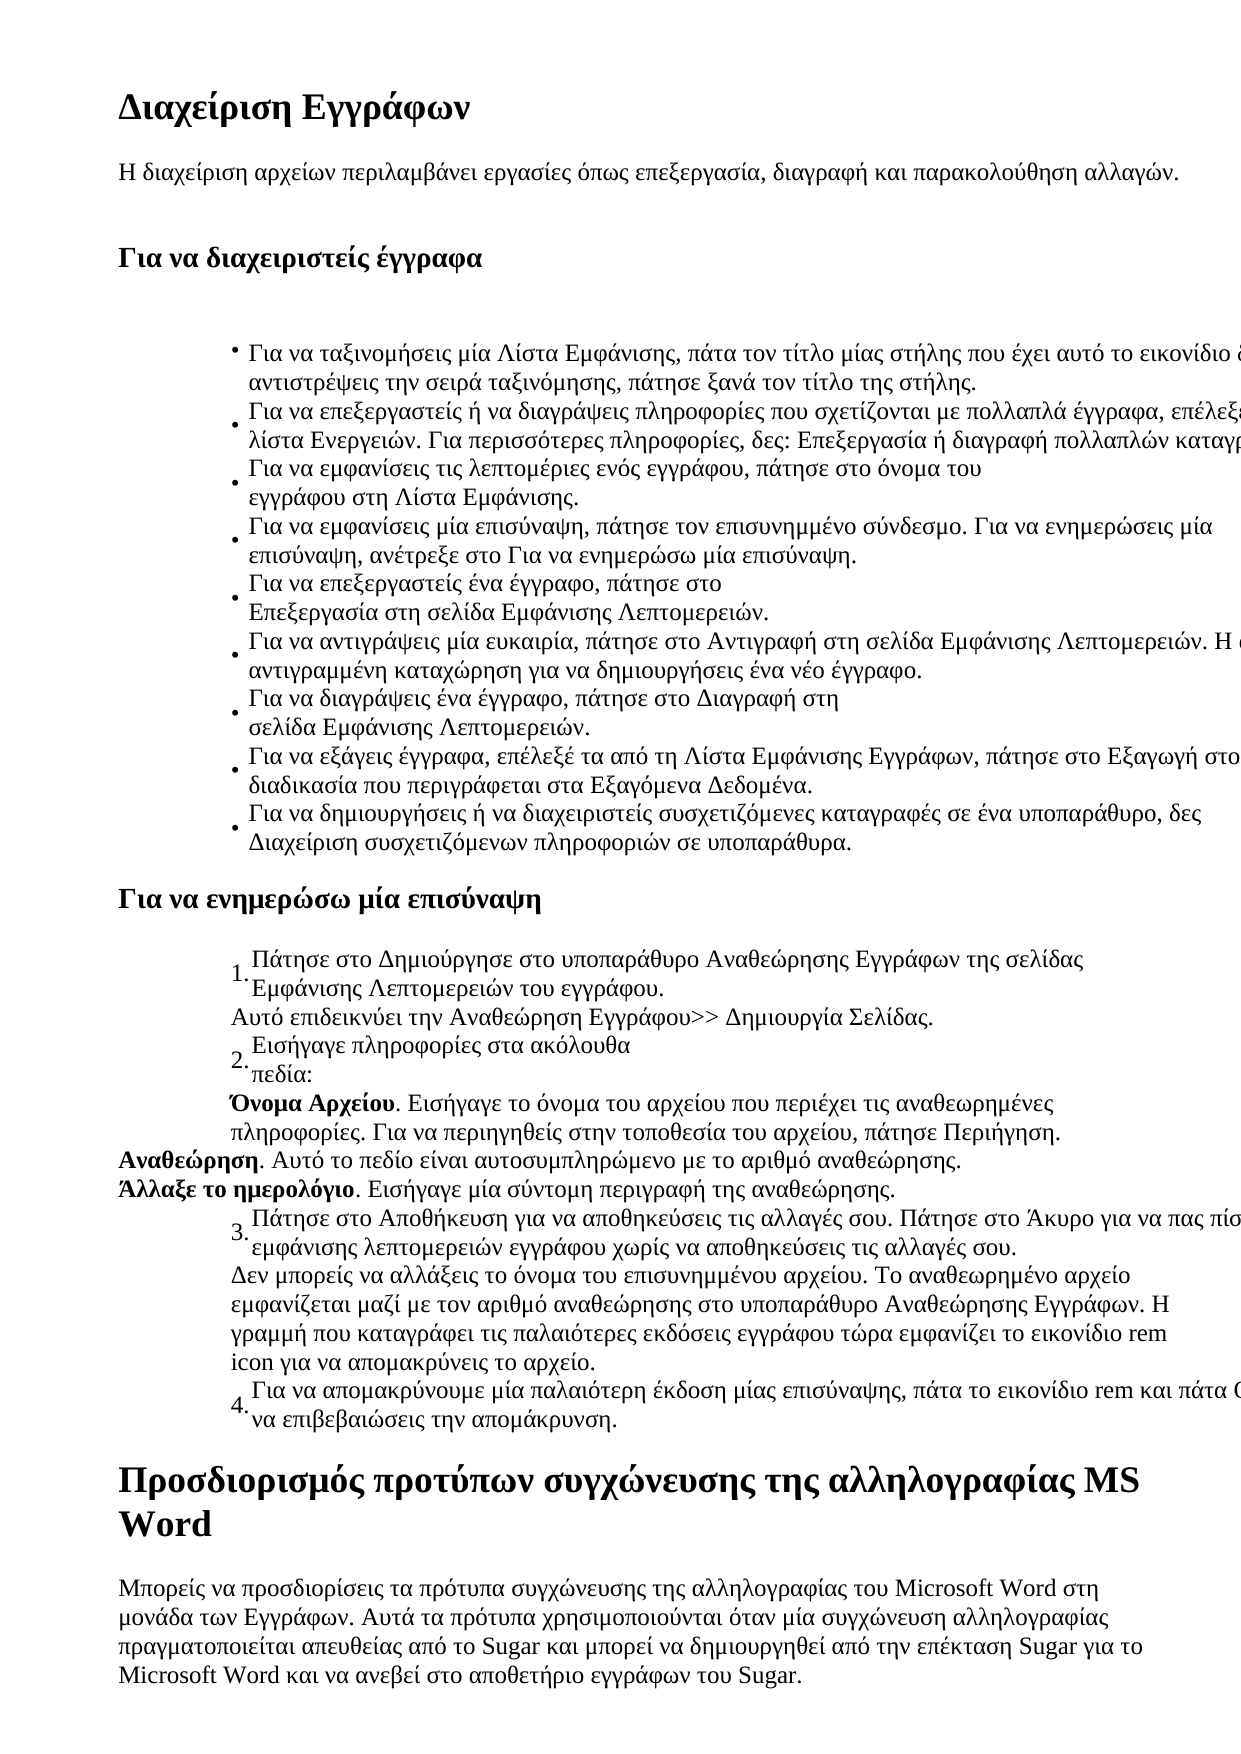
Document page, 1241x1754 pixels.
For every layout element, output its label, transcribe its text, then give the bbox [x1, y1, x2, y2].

table_header • [231, 684, 248, 741]
table_header Για να εξάγεις έγγραφα, επέλεξέ τα από τη Λίστα Εμφάνισης Εγγράφων, πάτησε στο Εξαγωγή στο αναδιπλώμενη λίστα Ενεργειών και ακολούθησε τη διαδικασία που περιγράφεται στα Εξαγόμενα Δεδομένα. [248, 741, 1240, 798]
table_header 2. [231, 1030, 251, 1088]
table_header Για να εμφανίσεις τις λεπτομέριες ενός εγγράφου, πάτησε στο όνομα του εγγράφου στη Λίστα Εμφάνισης. [248, 454, 1017, 511]
subtitle Για να ενημερώσω μία επισύναψη [118, 881, 1181, 914]
text Δεν μπορείς να αλλάξεις το όνομα του επισυνημμένου αρχείου. Το αναθεωρημένο αρχείο εμφανίζεται μαζί με τον αριθμό αναθεώρησης στο υποπαράθυρο Αναθεώρησης Εγγράφων. Η γραμμή που καταγράφει τις παλαιότερες εκδόσεις εγγράφου τώρα εμφανίζει το εικονίδιο rem icon για να απομακρύνεις το αρχείο. [231, 1260, 1181, 1375]
table_header Για να εμφανίσεις μία επισύναψη, πάτησε τον επισυνημμένο σύνδεσμο. Για να ενημερώσεις μία επισύναψη, ανέτρεξε στο Για να ενημερώσω μία επισύναψη. [248, 511, 1240, 568]
table_header • [231, 396, 248, 453]
table_header • [231, 303, 248, 396]
table_header Για να αντιγράψεις μία ευκαιρία, πάτησε στο Αντιγραφή στη σελίδα Εμφάνισης Λεπτομερειών. Η αντιγραφή είναι ένας άνετος τρόπος να δημιουργείς όμοια έγγραφα. Μπορείς να αλλάξεις τις πληροφορίες στην αντιγραμμένη καταχώρηση για να δημιουργήσεις ένα νέο έγγραφο. [248, 626, 1240, 683]
text Άλλαξε το ημερολόγιο. Εισήγαγε μία σύντομη περιγραφή της αναθεώρησης. [118, 1174, 1181, 1203]
table_header Πάτησε στο Αποθήκευση για να αποθηκεύσεις τις αλλαγές σου. Πάτησε στο Άκυρο για να πας πίσω στη σελίδα εμφάνισης λεπτομερειών εγγράφου χωρίς να αποθηκεύσεις τις αλλαγές σου. [251, 1203, 1240, 1260]
table_header Για να διαγράψεις ένα έγγραφο, πάτησε στο Διαγραφή στη σελίδα Εμφάνισης Λεπτομερειών. [248, 684, 853, 741]
table_header 3. [231, 1203, 251, 1260]
table_header Για να δημιουργήσεις ή να διαχειριστείς συσχετιζόμενες καταγραφές σε ένα υποπαράθυρο, δες Διαχείριση συσχετιζόμενων πληροφοριών σε υποπαράθυρα. [248, 799, 1240, 856]
table_header Για να επεξεργαστείς ή να διαγράψεις πληροφορίες που σχετίζονται με πολλαπλά έγγραφα, επέλεξε πολλαπλά έγγραφα από τη Λίστα Εμφάνισης Εγγράφων και πάτησε στο σύνδεσμο Μαζικής Ενημέρωσης στην αναδιπλώμενη λίστα Ενεργειών. Για περισσότερες πληροφορίες, δες: Επεξεργασία ή διαγραφή πολλαπλών καταγραφών. [248, 396, 1240, 453]
table_header Για να ταξινομήσεις μία Λίστα Εμφάνισης, πάτα τον τίτλο μίας στήλης που έχει αυτό το εικονίδιο δίπλα του; για να αντιστρέψεις την σειρά ταξινόμησης, πάτησε ξανά τον τίτλο της στήλης. [248, 303, 1240, 396]
subtitle Διαχείριση Εγγράφων [118, 84, 1181, 127]
table_header Εισήγαγε πληροφορίες στα ακόλουθα πεδία: [251, 1030, 664, 1088]
table_header • [231, 454, 248, 511]
table_header 4. [231, 1375, 251, 1433]
table_header • [231, 799, 248, 856]
table_header Πάτησε στο Δημιούργησε στο υποπαράθυρο Αναθεώρησης Εγγράφων της σελίδας Εμφάνισης Λεπτομερειών του εγγράφου. [251, 944, 1124, 1002]
table_header • [231, 741, 248, 798]
table_header • [231, 511, 248, 568]
table_header 1. [231, 944, 251, 1002]
text Αυτό επιδεικνύει την Αναθεώρηση Εγγράφου>> Δημιουργία Σελίδας. [231, 1002, 1181, 1030]
text Μπορείς να προσδιορίσεις τα πρότυπα συγχώνευσης της αλληλογραφίας του Microsoft Word στη μονάδα των Εγγράφων. Αυτά τα πρότυπα χρησιμοποιούνται όταν μία συγχώνευση αλληλογραφίας πραγματοποιείται απευθείας από το Sugar και μπορεί να δημιουργηθεί από την επέκταση Sugar για το Microsoft Word και να ανεβεί στο αποθετήριο εγγράφων του Sugar. [118, 1573, 1181, 1688]
subtitle Προσδιορισμός προτύπων συγχώνευσης της αλληλογραφίας MS Word [118, 1458, 1181, 1544]
text Η διαχείριση αρχείων περιλαμβάνει εργασίες όπως επεξεργασία, διαγραφή και παρακολούθηση αλλαγών. [118, 157, 1181, 185]
text Αναθεώρηση. Αυτό το πεδίο είναι αυτοσυμπληρώμενο με το αριθμό αναθεώρησης. [118, 1145, 1181, 1174]
table_header • [231, 569, 248, 626]
table_header Για να επεξεργαστείς ένα έγγραφο, πάτησε στο Επεξεργασία στη σελίδα Εμφάνισης Λεπτομερειών. [248, 569, 806, 626]
table_header • [231, 626, 248, 683]
subtitle Για να διαχειριστείς έγγραφα [118, 240, 1181, 273]
table_header Για να απομακρύνουμε μία παλαιότερη έκδοση μίας επισύναψης, πάτα το εικονίδιο rem και πάτα ΟΚ για να επιβεβαιώσεις την απομάκρυνση. [251, 1375, 1240, 1433]
text Όνομα Αρχείου. Εισήγαγε το όνομα του αρχείου που περιέχει τις αναθεωρημένες πληροφορίες. Για να περιηγηθείς στην τοποθεσία του αρχείου, πάτησε Περιήγηση. [231, 1088, 1181, 1145]
